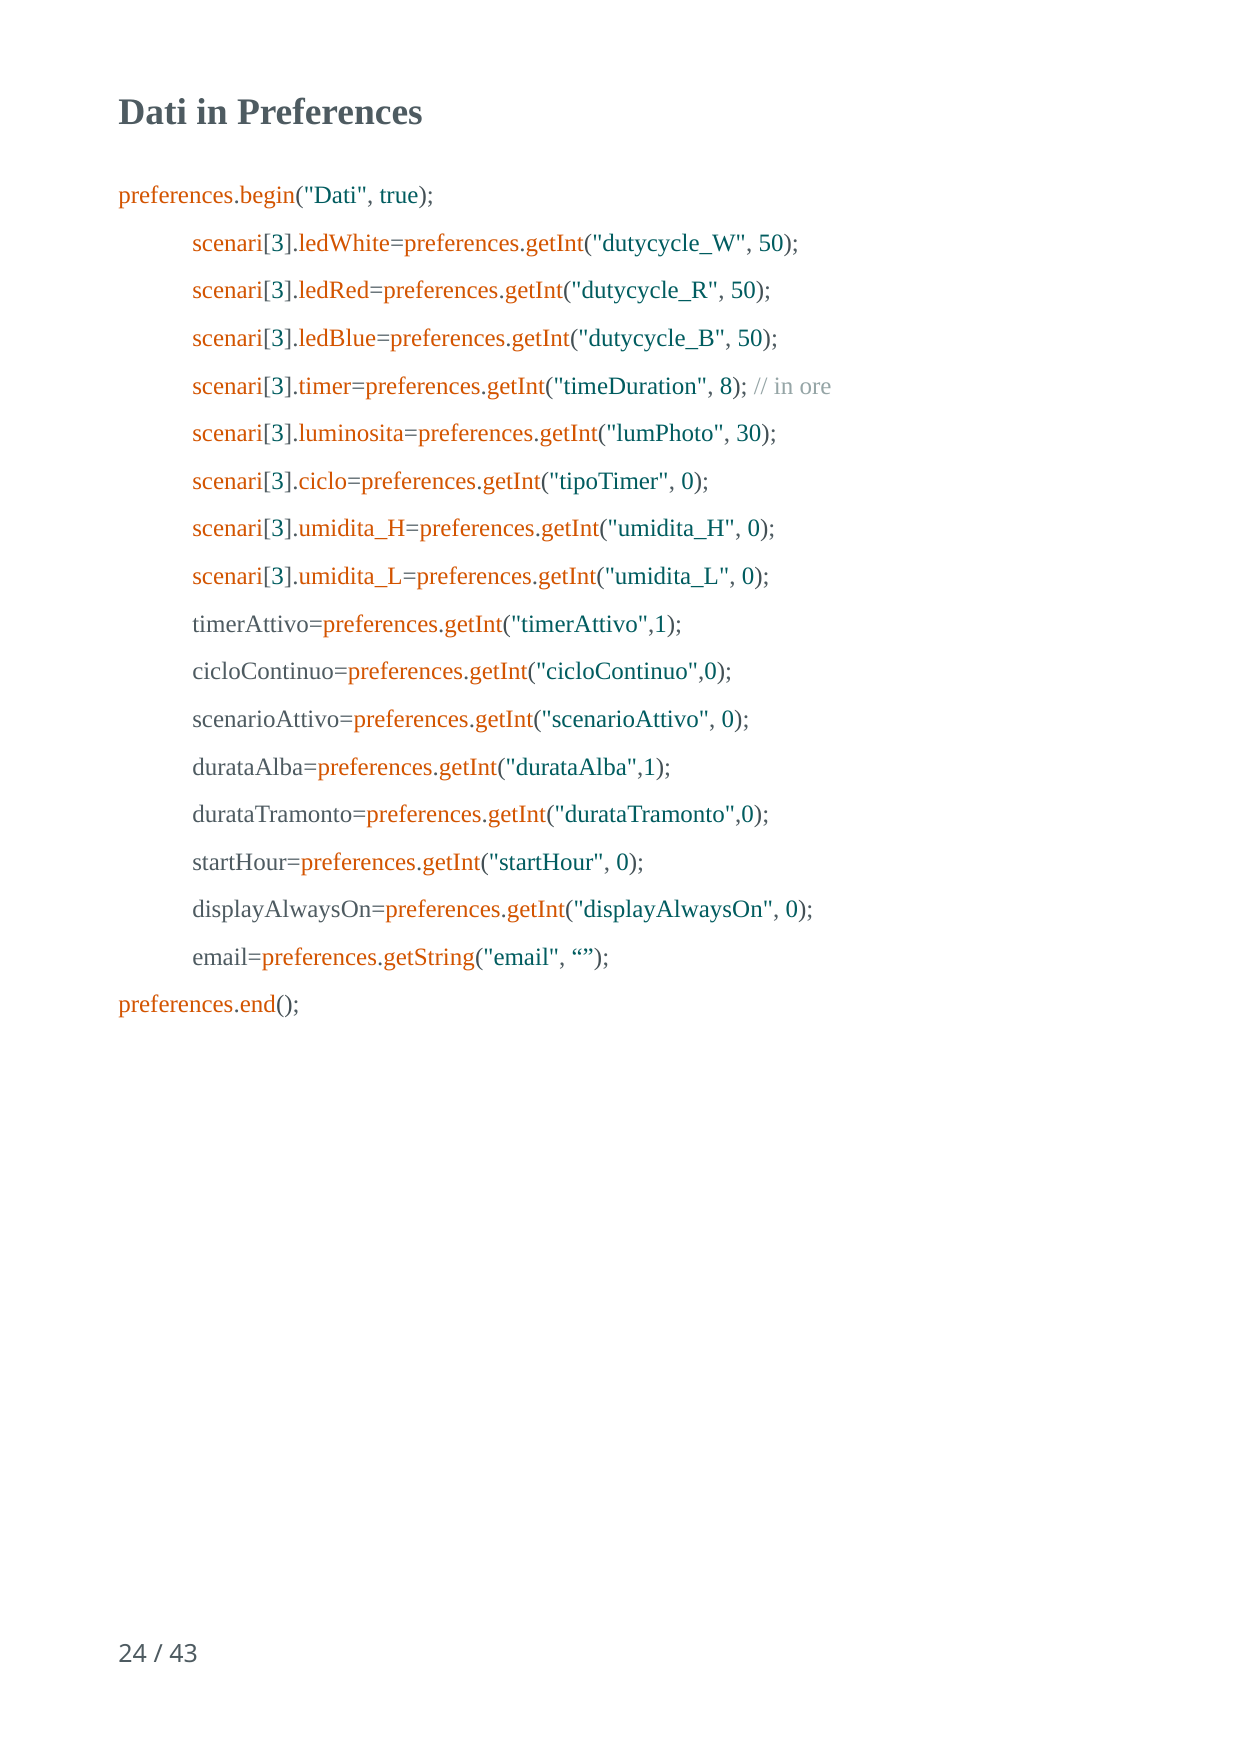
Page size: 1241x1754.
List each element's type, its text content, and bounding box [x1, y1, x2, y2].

text scenari[3].timer=preferences.getInt("timeDuration", 8); // in ore [831, 371, 1122, 399]
subtitle Dati in Preferences [118, 89, 1122, 133]
text scenari[3].umidita_L=preferences.getInt("umidita_L", 0); [769, 561, 1122, 590]
text email=preferences.getString("email", “”); [609, 942, 1122, 971]
text timerAttivo=preferences.getInt("timerAttivo",1); [682, 609, 1122, 637]
text durataTramonto=preferences.getInt("durataTramonto",0); [769, 799, 1122, 828]
text preferences.end(); [118, 989, 1122, 1018]
text scenari[3].ciclo=preferences.getInt("tipoTimer", 0); [709, 466, 1122, 495]
text scenari[3].ledWhite=preferences.getInt("dutycycle_W", 50); [798, 228, 1122, 257]
text cicloContinuo=preferences.getInt("cicloContinuo",0); [732, 656, 1122, 685]
text scenarioAttivo=preferences.getInt("scenarioAttivo", 0); [749, 704, 1122, 733]
text displayAlwaysOn=preferences.getInt("displayAlwaysOn", 0); [813, 894, 1122, 923]
text scenari[3].ledBlue=preferences.getInt("dutycycle_B", 50); [778, 323, 1122, 352]
text scenari[3].ledRed=preferences.getInt("dutycycle_R", 50); [771, 276, 1122, 304]
text startHour=preferences.getInt("startHour", 0); [644, 847, 1122, 876]
text preferences.begin("Dati", true); [433, 180, 1122, 209]
text scenari[3].luminosita=preferences.getInt("lumPhoto", 30); [776, 418, 1122, 447]
text scenari[3].umidita_H=preferences.getInt("umidita_H", 0); [192, 513, 1122, 542]
text durataAlba=preferences.getInt("durataAlba",1); [671, 752, 1122, 780]
